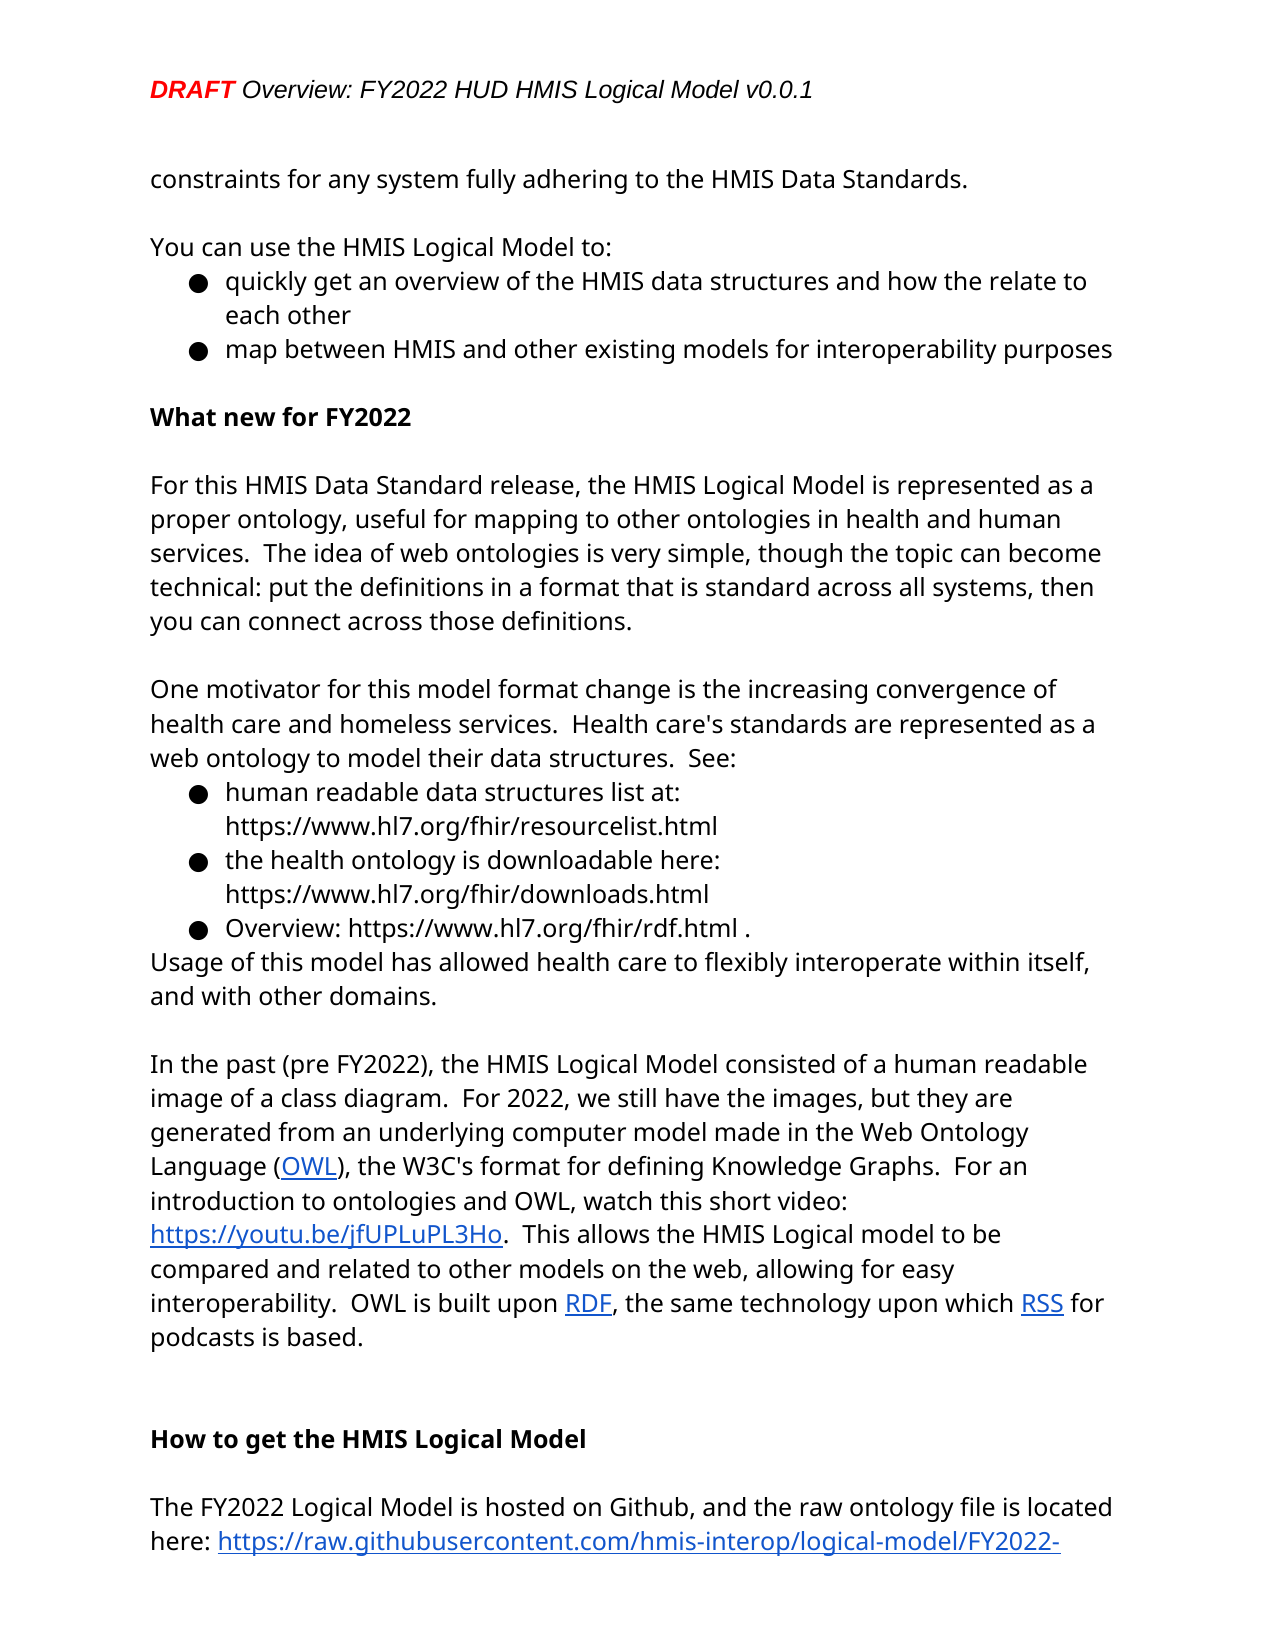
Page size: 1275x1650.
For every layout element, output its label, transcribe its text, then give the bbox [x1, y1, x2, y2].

text constraints for any system fully adhering to the HMIS Data Standards. [150, 161, 1125, 195]
text For this HMIS Data Standard release, the HMIS Logical Model is represented as a proper ontology, useful for mapping to other ontologies in health and human services. The idea of web ontologies is very simple, though the topic can become technical: put the definitions in a format that is standard across all systems, then you can connect across those definitions. [150, 468, 1125, 638]
list map between HMIS and other existing models for interoperability purposes [187, 332, 1125, 366]
subtitle How to get the HMIS Logical Model [150, 1422, 1125, 1456]
text You can use the HMIS Logical Model to: [150, 229, 1125, 263]
text In the past (pre FY2022), the HMIS Logical Model consisted of a human readable image of a class diagram. For 2022, we still have the images, but they are generated from an underlying computer model made in the Web Ontology Language (OWL), the W3C's format for defining Knowledge Graphs. For an introduction to ontologies and OWL, watch this short video: https://youtu.be/jfUPLuPL3Ho. This allows the HMIS Logical model to be compared and related to other models on the web, allowing for easy interoperability. OWL is built upon RDF, the same technology upon which RSS for podcasts is based. [150, 1047, 1125, 1353]
list Overview: https://www.hl7.org/fhir/rdf.html . [187, 911, 1125, 945]
subtitle What new for FY2022 [150, 400, 1125, 434]
text One motivator for this model format change is the increasing convergence of health care and homeless services. Health care's standards are represented as a web ontology to model their data structures. See: [150, 672, 1125, 774]
text The FY2022 Logical Model is hosted on Github, and the raw ontology file is located here: https://raw.githubusercontent.com/hmis-interop/logical-model/FY2022- [150, 1490, 1125, 1558]
list the health ontology is downloadable here: https://www.hl7.org/fhir/downloads.html [187, 842, 1125, 911]
list human readable data structures list at: https://www.hl7.org/fhir/resourcelist.html [187, 774, 1125, 842]
text Usage of this model has allowed health care to flexibly interoperate within itself, and with other domains. [150, 945, 1125, 1013]
list quickly get an overview of the HMIS data structures and how the relate to each other [187, 263, 1125, 332]
